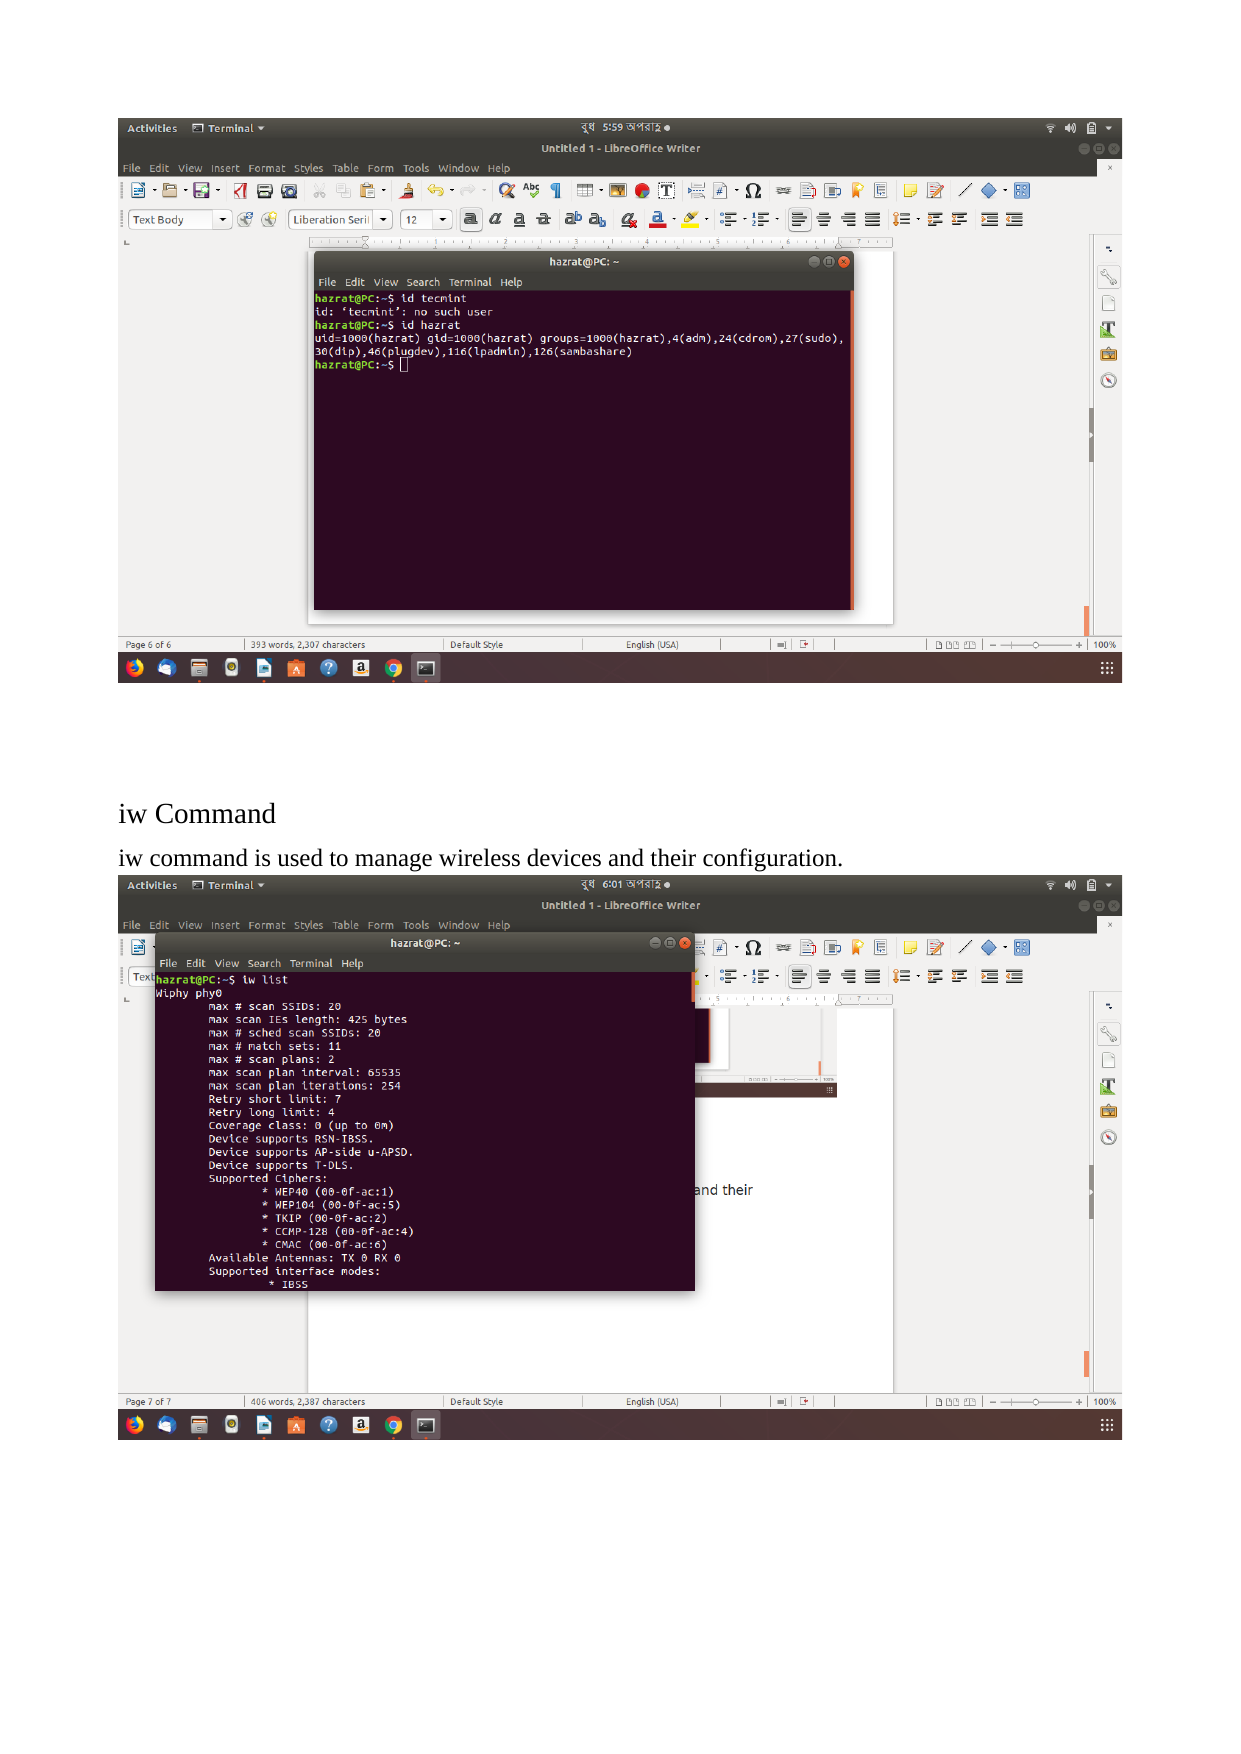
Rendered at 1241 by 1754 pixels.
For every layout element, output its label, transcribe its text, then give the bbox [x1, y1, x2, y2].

picture [118, 875, 1123, 1440]
picture [118, 118, 1123, 683]
subtitle iw Command [118, 797, 1122, 830]
text iw command is used to manage wireless devices and their configuration. [118, 843, 1122, 871]
